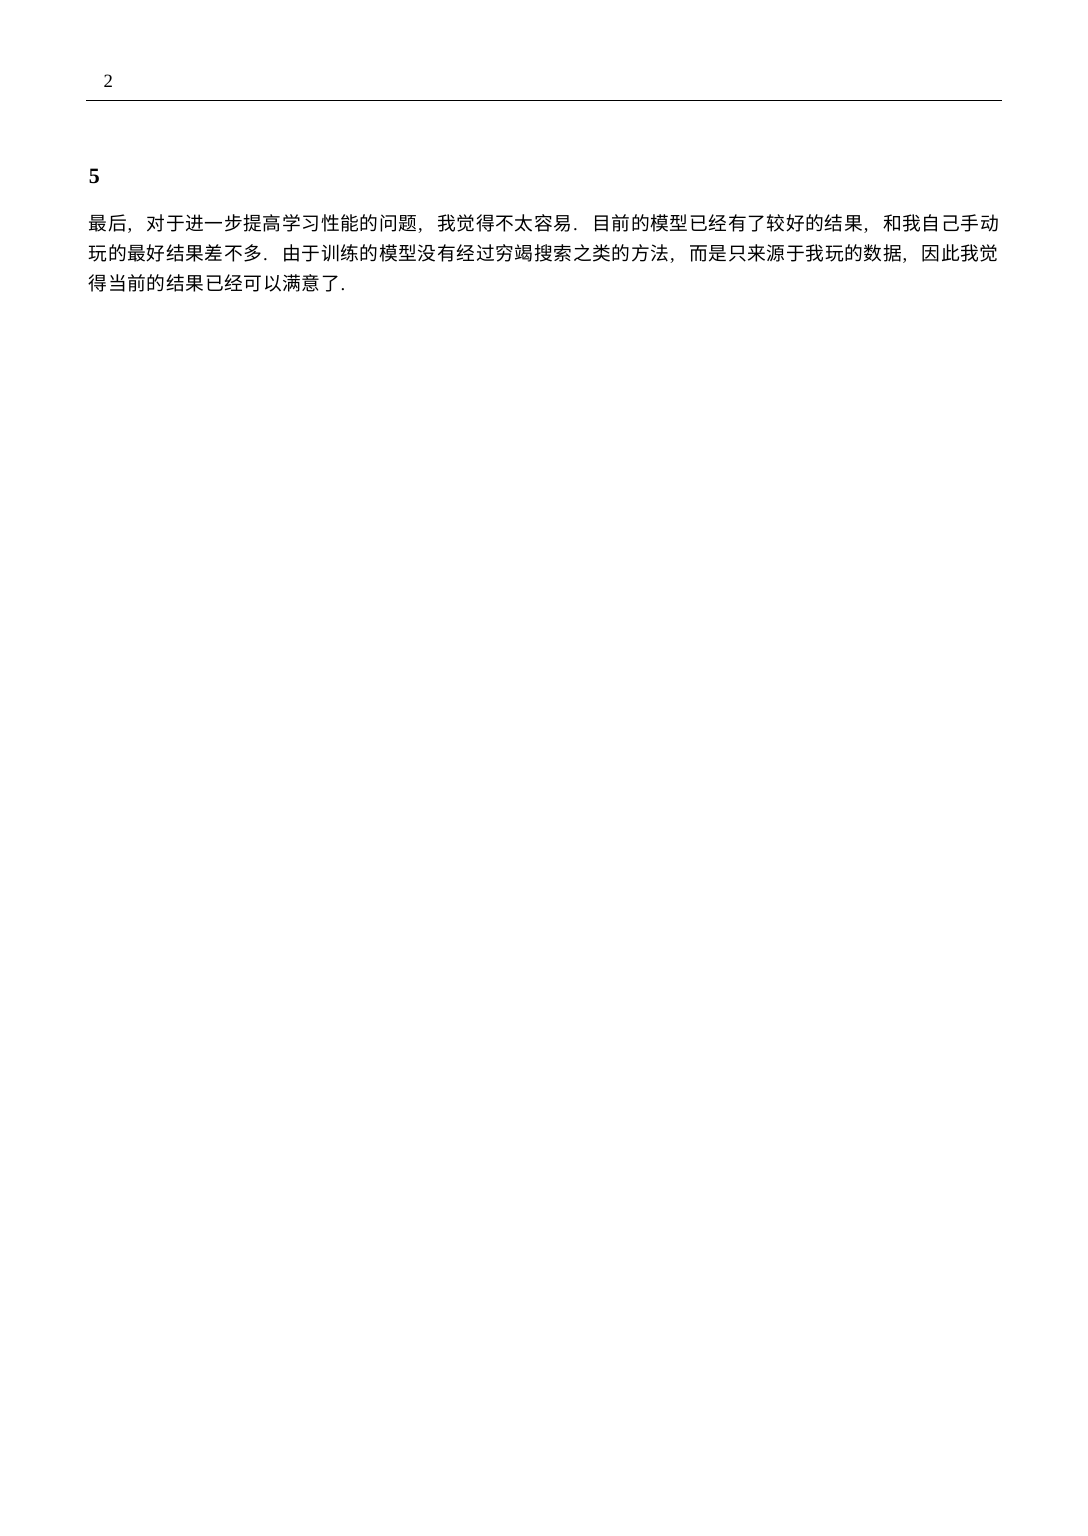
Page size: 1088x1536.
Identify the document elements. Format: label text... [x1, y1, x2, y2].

text 最后,对于进一步提高学习性能的问题,我觉得不太容易.目前的模型已经有了较好的结果,和我自己手动玩的最好结果差不多.由于训练的模型没有经过穷竭搜索之类的方法,而是只来源于我玩的数据,因此我觉得当前的结果已经可以满意了. [88, 208, 999, 297]
